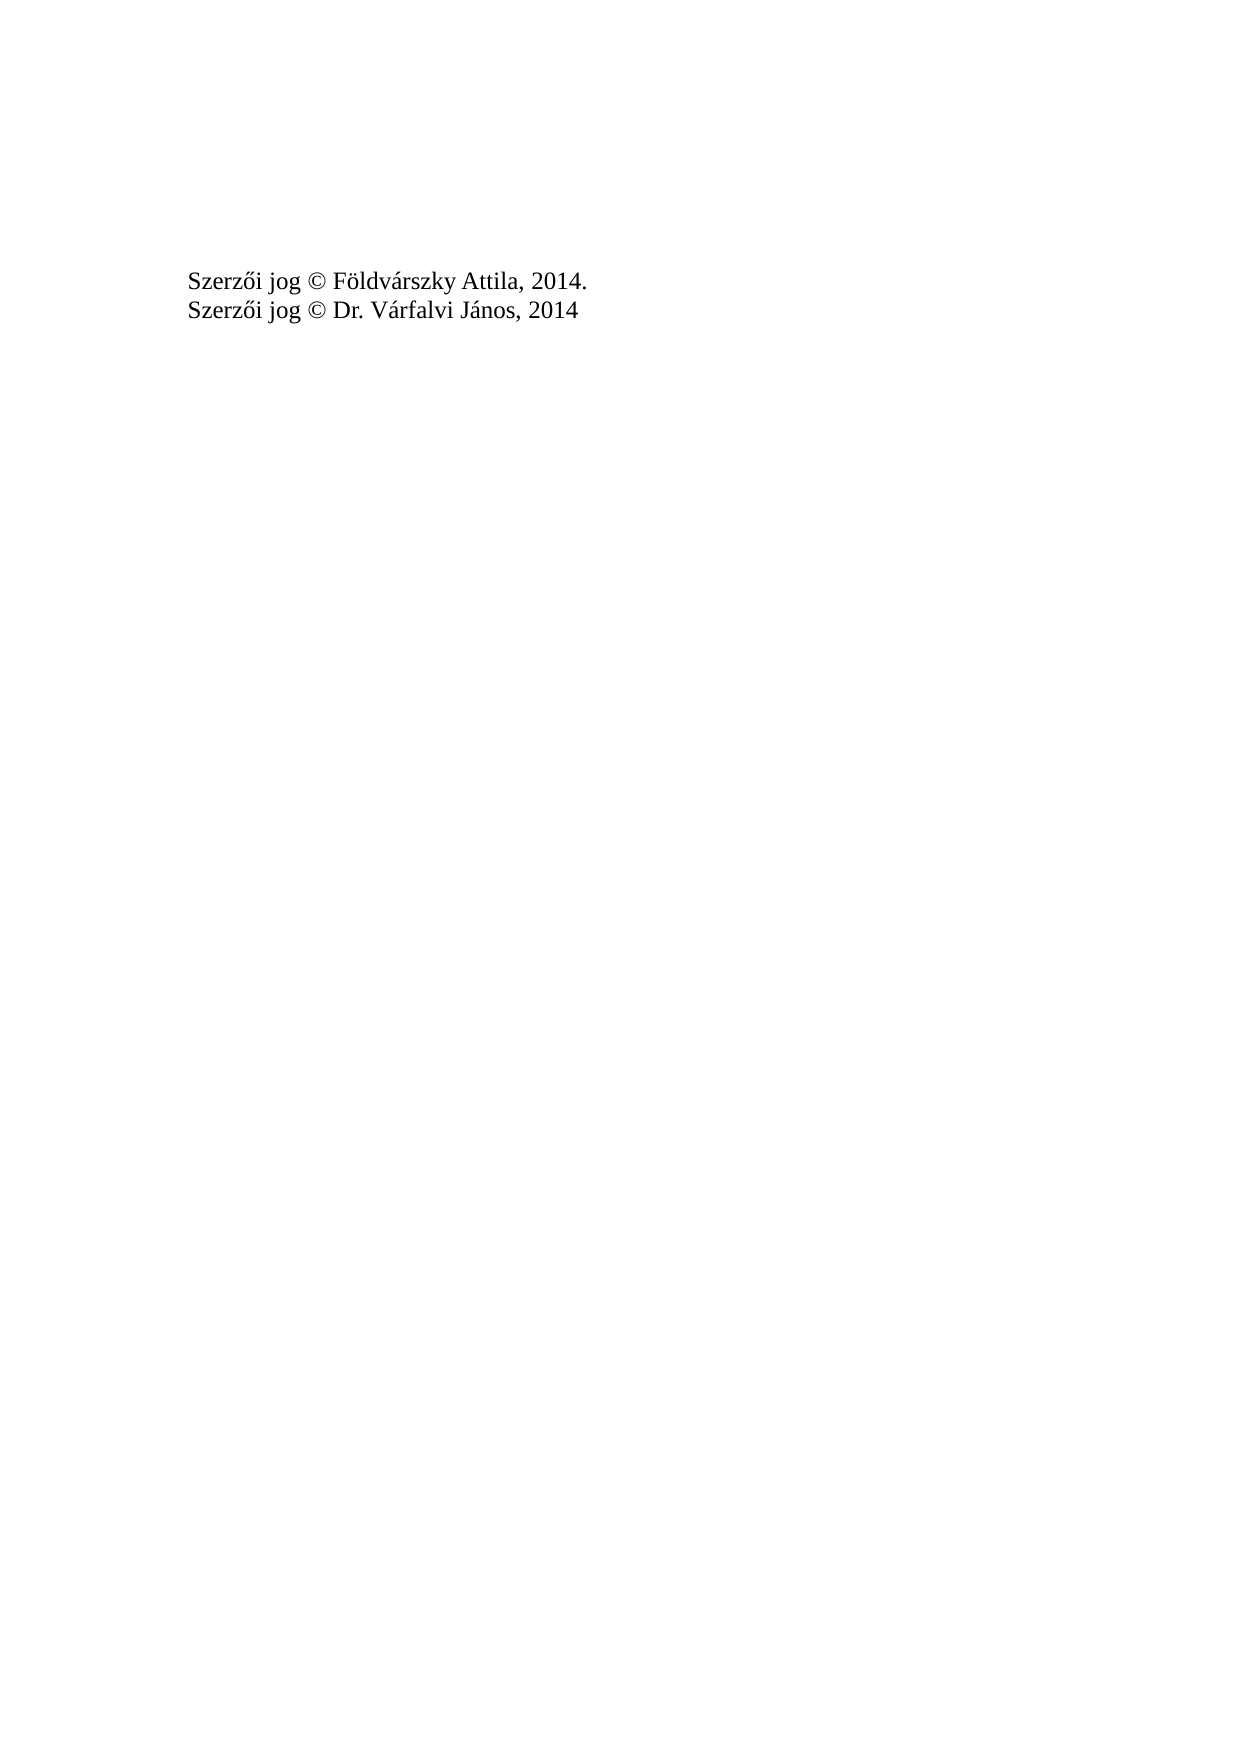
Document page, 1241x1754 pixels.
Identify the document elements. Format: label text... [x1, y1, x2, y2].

text Szerzői jog © Földvárszky Attila, 2014. [187, 266, 1053, 295]
text Szerzői jog © Dr. Várfalvi János, 2014 [187, 295, 1053, 324]
